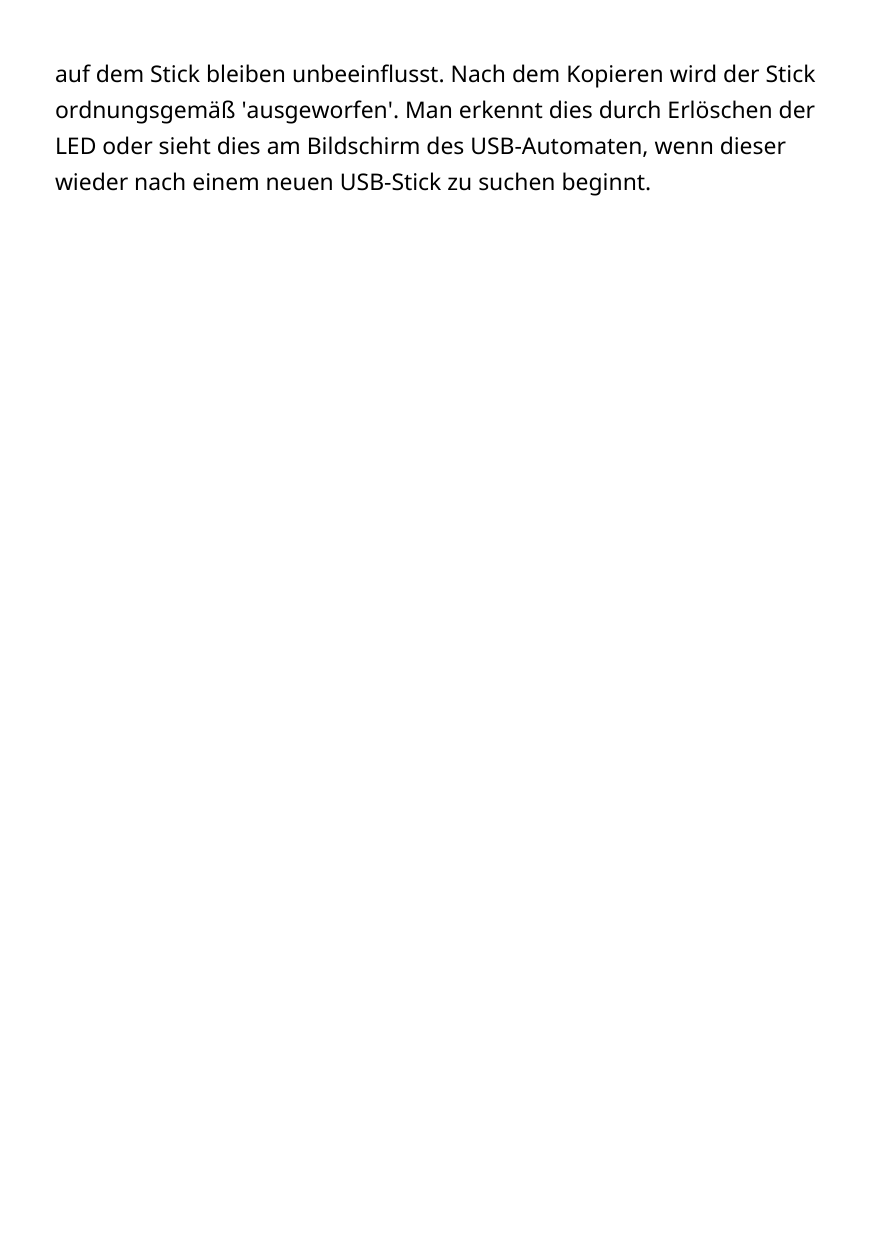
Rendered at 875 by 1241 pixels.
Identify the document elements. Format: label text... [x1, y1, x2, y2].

text auf dem Stick bleiben unbeeinflusst. Nach dem Kopieren wird der Stick ordnungsgemäß 'ausgeworfen'. Man erkennt dies durch Erlöschen der LED oder sieht dies am Bildschirm des USB-Automaten, wenn dieser wieder nach einem neuen USB-Stick zu suchen beginnt. [55, 58, 831, 197]
